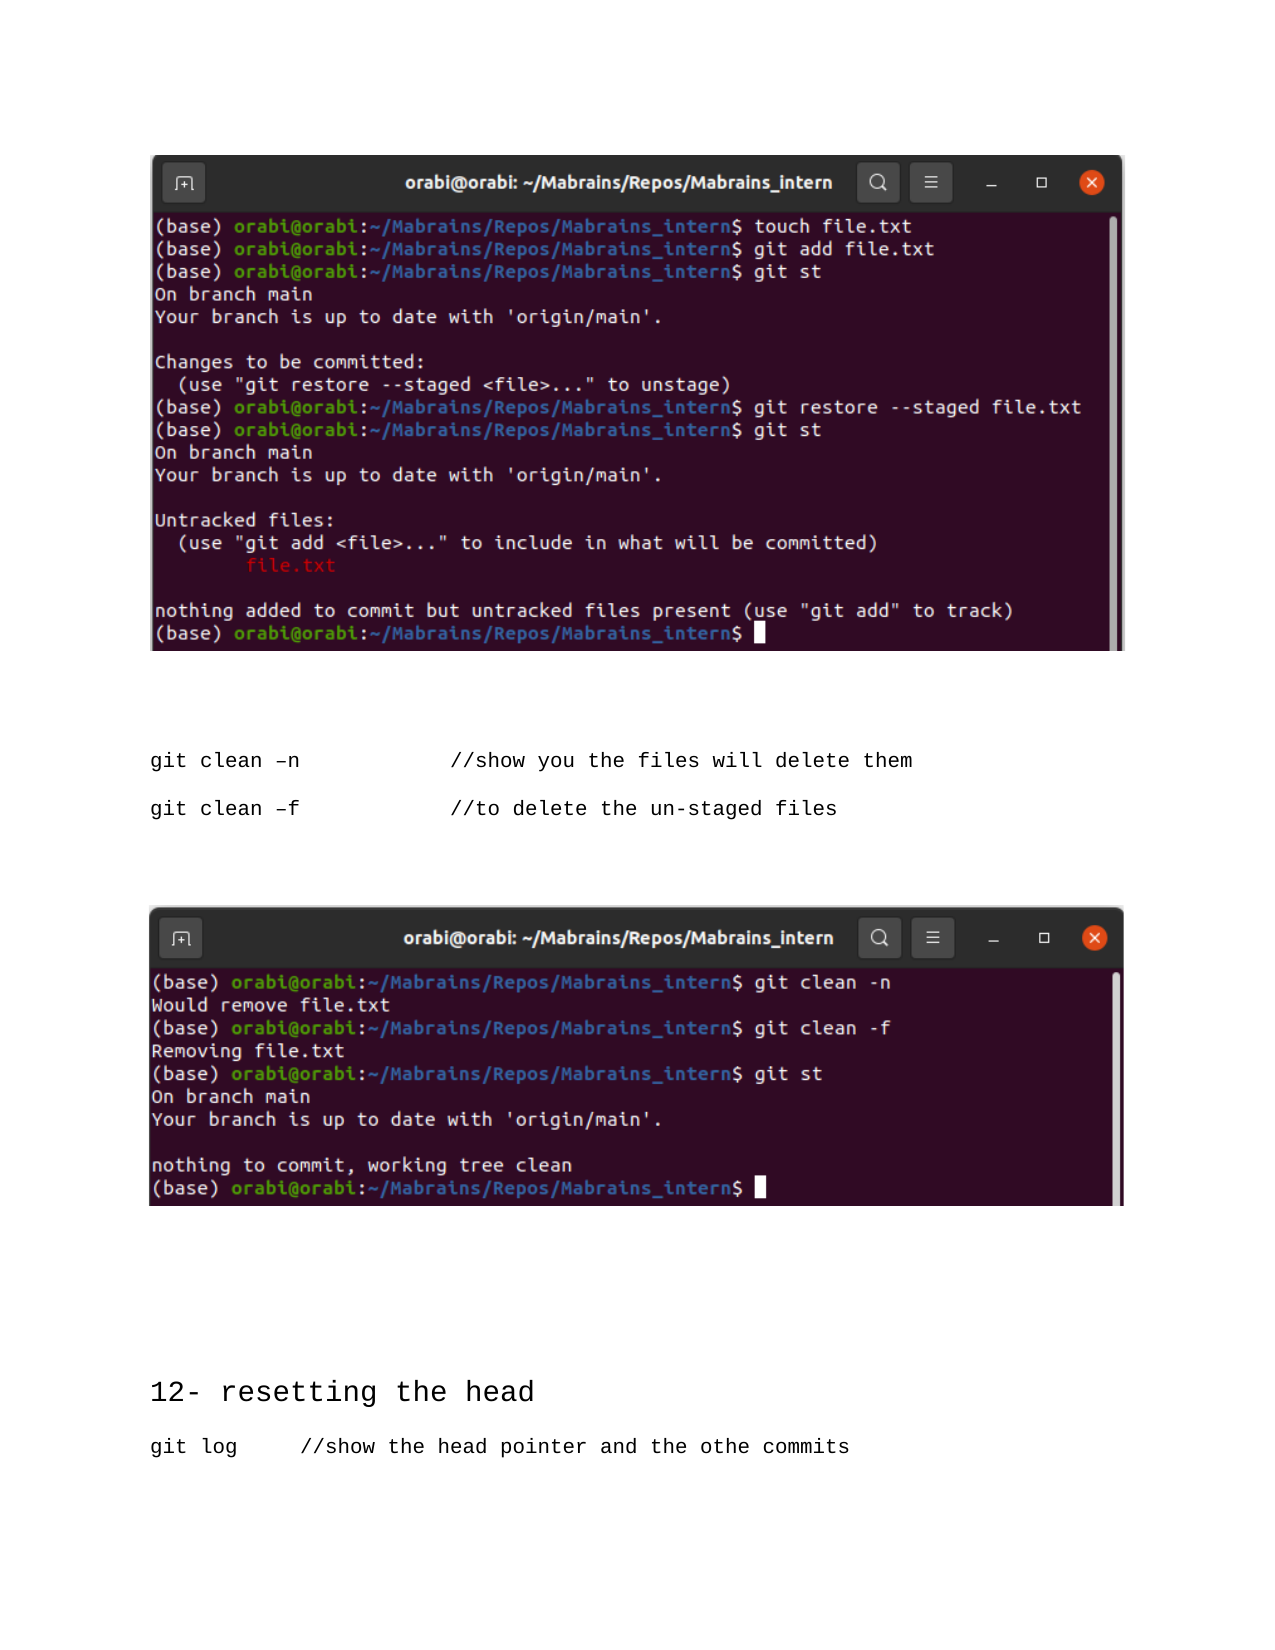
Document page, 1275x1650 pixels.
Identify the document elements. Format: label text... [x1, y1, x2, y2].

text git clean –n //show you the files will delete them [150, 750, 1125, 774]
text 12- resetting the head [150, 1377, 1125, 1410]
picture [148, 905, 1124, 1206]
text git clean –f //to delete the un-staged files [150, 798, 1125, 822]
text git log //show the head pointer and the othe commits [150, 1436, 1125, 1459]
picture [150, 155, 1125, 651]
